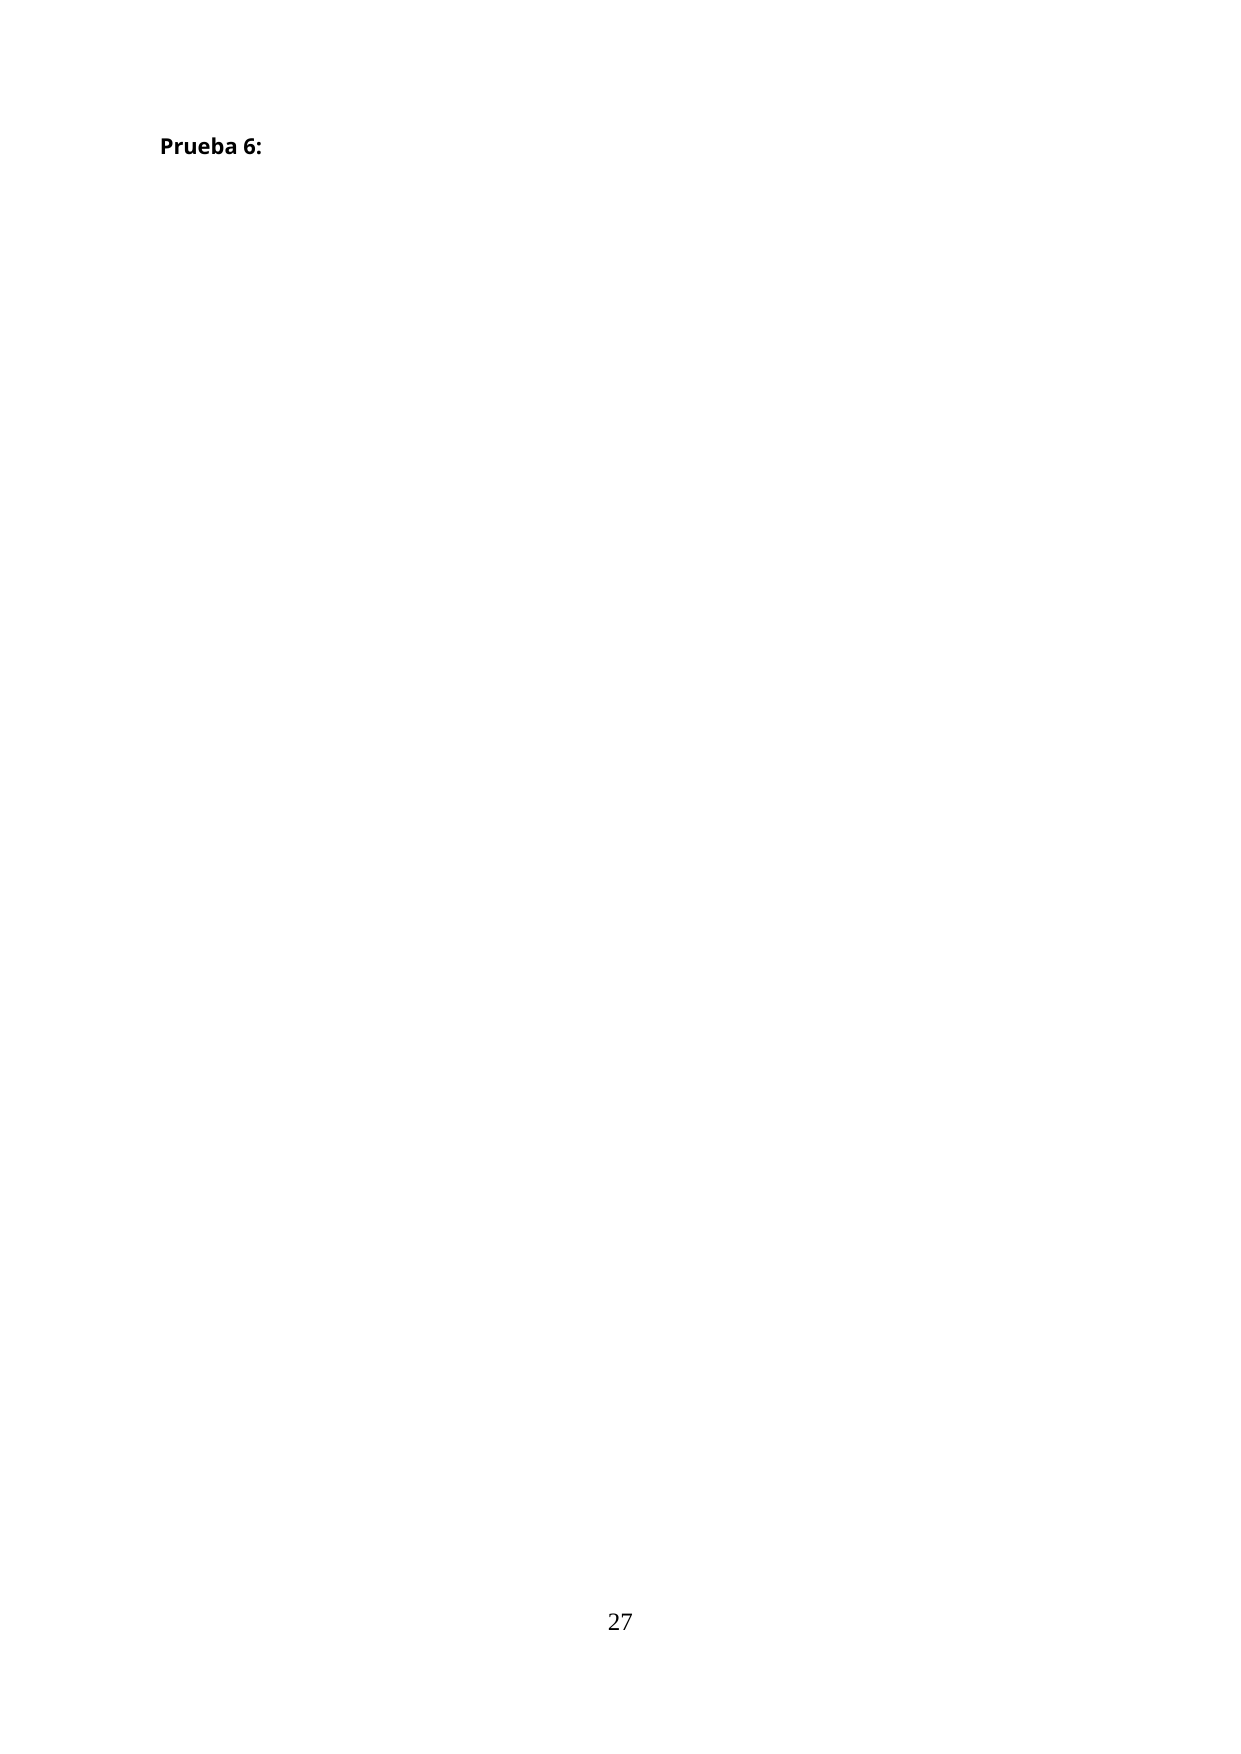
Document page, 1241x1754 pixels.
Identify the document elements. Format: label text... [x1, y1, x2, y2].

subtitle Prueba 6: [159, 131, 1122, 161]
